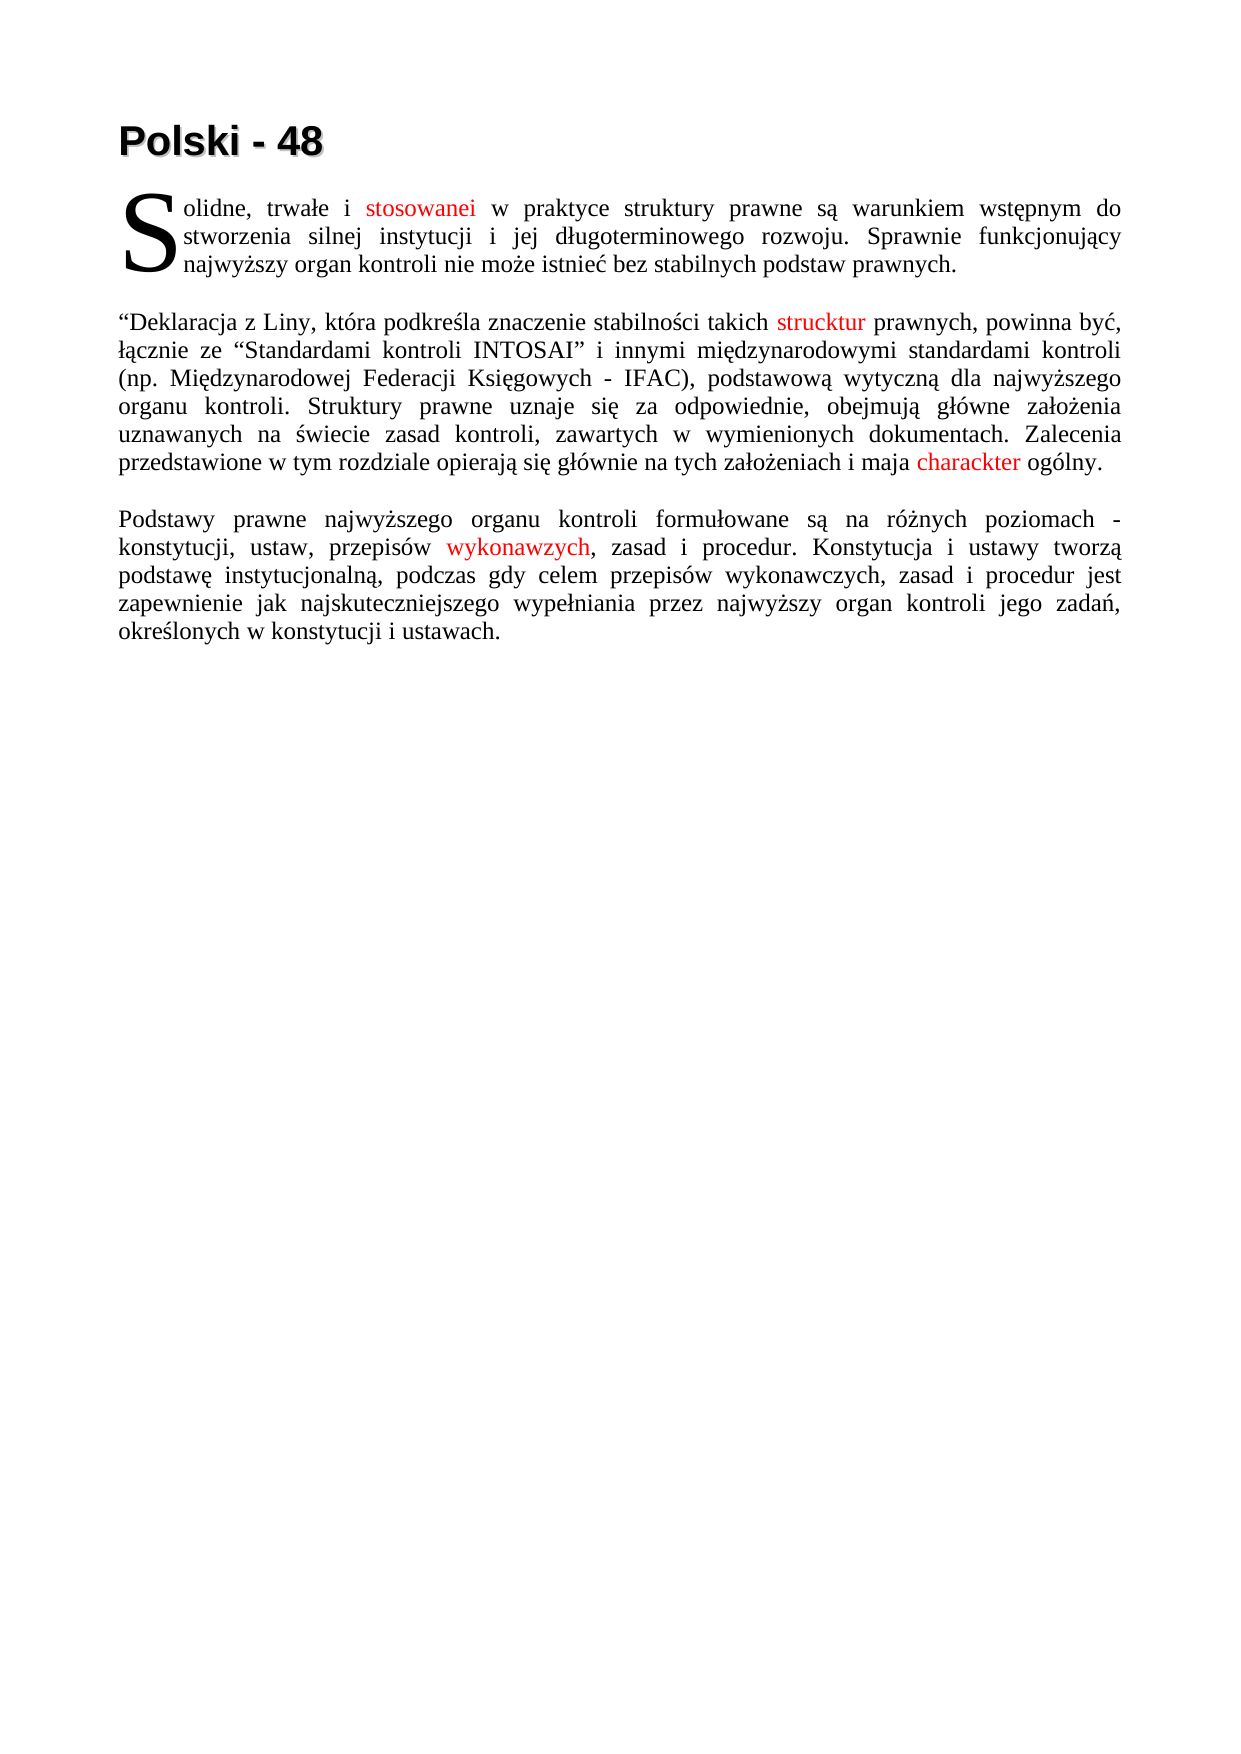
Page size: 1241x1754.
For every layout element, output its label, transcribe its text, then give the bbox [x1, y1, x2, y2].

text “Deklaracja z Liny, która podkreśla znaczenie stabilności takich strucktur prawnych, powinna być, łącznie ze “Standardami kontroli INTOSAI” i innymi międzynarodowymi standardami kontroli (np. Międzynarodowej Federacji Księgowych - IFAC), podstawową wytyczną dla najwyższego organu kontroli. Struktury prawne uznaje się za odpowiednie, obejmują główne założenia uznawanych na świecie zasad kontroli, zawartych w wymienionych dokumentach. Zalecenia przedstawione w tym rozdziale opierają się głównie na tych założeniach i maja charackter ogólny. [118, 308, 1122, 476]
text Podstawy prawne najwyższego organu kontroli formułowane są na różnych poziomach - konstytucji, ustaw, przepisów wykonawzych, zasad i procedur. Konstytucja i ustawy tworzą podstawę instytucjonalną, podczas gdy celem przepisów wykonawczych, zasad i procedur jest zapewnienie jak najskuteczniejszego wypełniania przez najwyższy organ kontroli jego zadań, określonych w konstytucji i ustawach. [118, 505, 1122, 645]
text Solidne, trwałe i stosowanei w praktyce struktury prawne są warunkiem wstępnym do stworzenia silnej instytucji i jej długoterminowego rozwoju. Sprawnie funkcjonujący najwyższy organ kontroli nie może istnieć bez stabilnych podstaw prawnych. [118, 194, 1122, 278]
text Polski - 48 [118, 118, 1122, 164]
